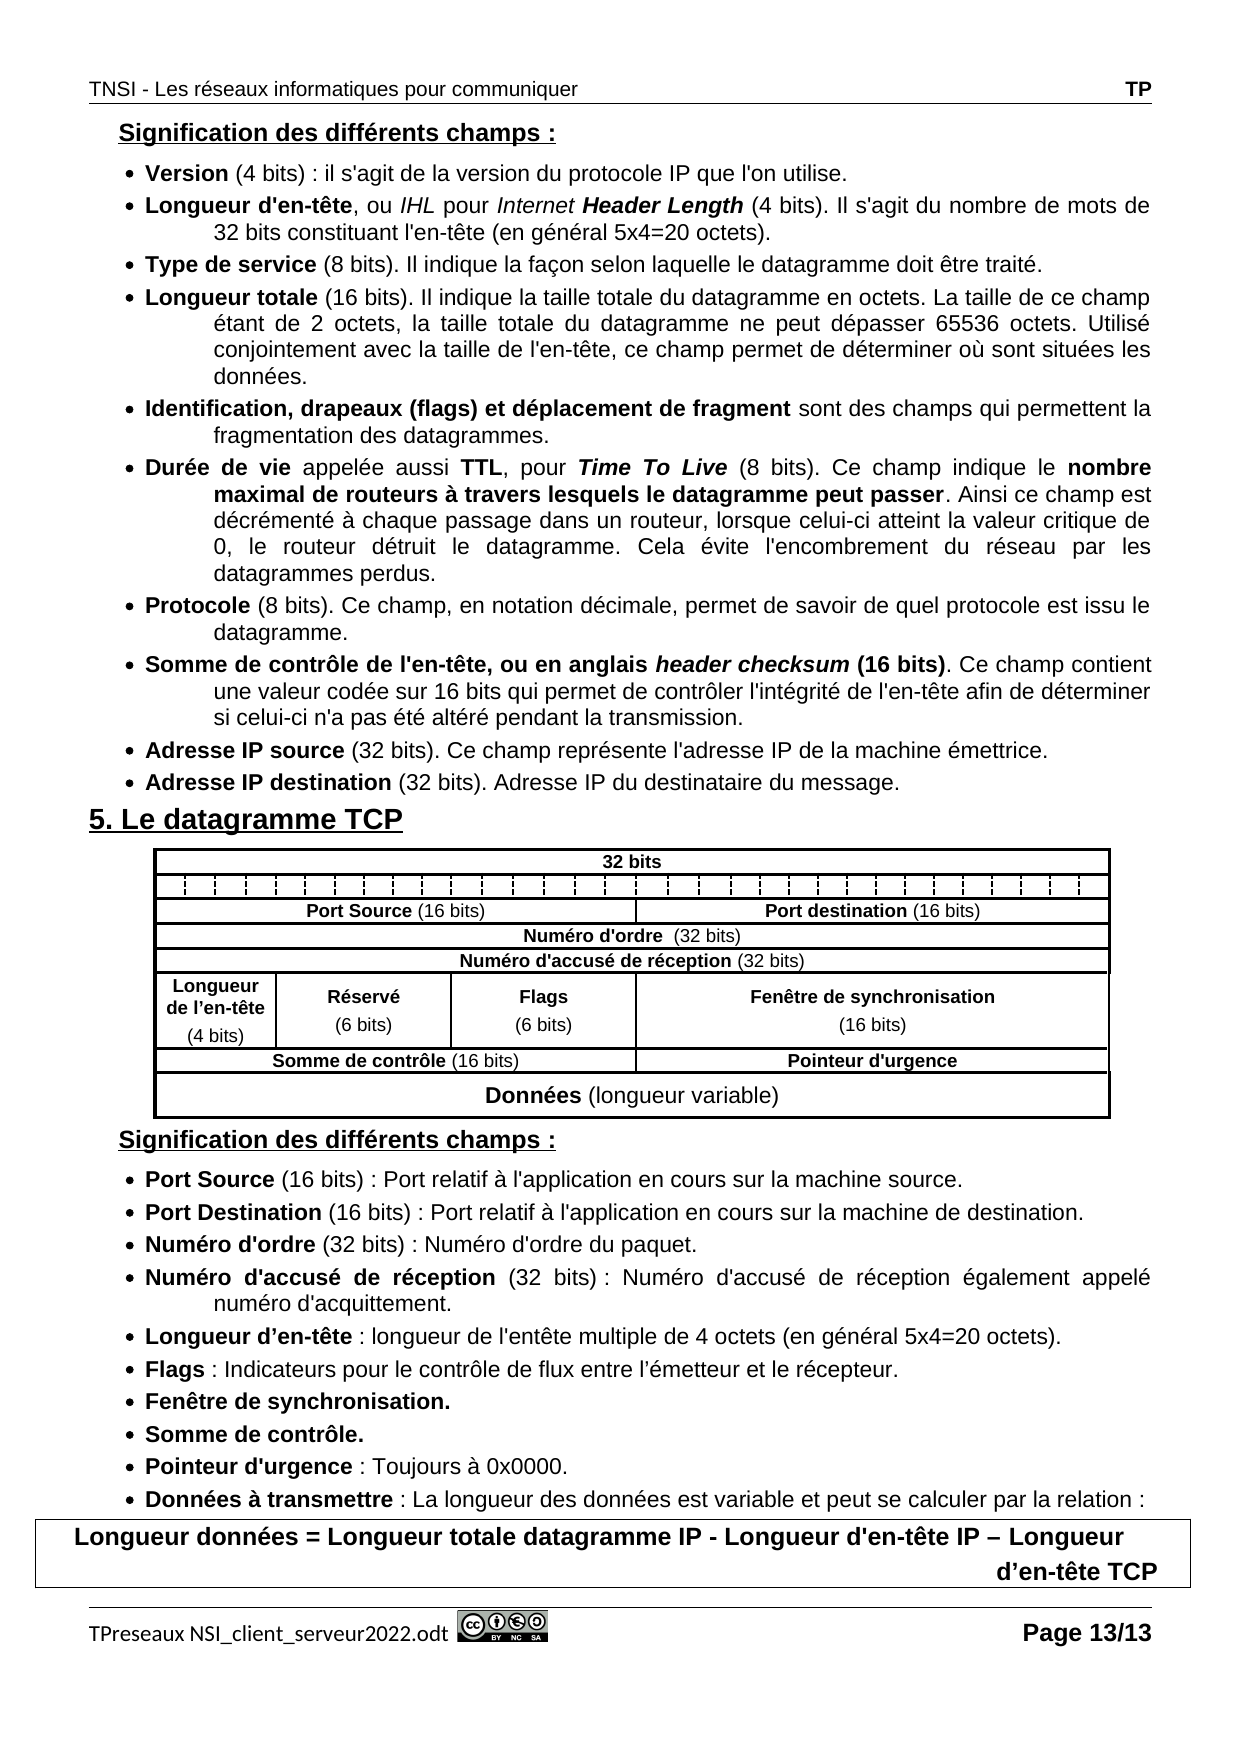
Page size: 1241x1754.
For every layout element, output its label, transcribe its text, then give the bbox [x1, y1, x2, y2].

table_cell [934, 876, 963, 897]
text Signification des différents champs : [118, 118, 1152, 147]
table_cell Données (longueur variable) [157, 1071, 1108, 1116]
list Longueur d’en-tête : longueur de l'entête multiple de 4 octets (en général 5x4=20 octets). [126, 1323, 1152, 1349]
list Port Source (16 bits) : Port relatif à l'application en cours sur la machine source. [126, 1166, 1152, 1192]
table_cell [963, 876, 992, 897]
table_cell [992, 876, 1021, 897]
table_cell [1050, 876, 1079, 897]
table_cell [157, 876, 185, 897]
list Fenêtre de synchronisation. [126, 1388, 1152, 1414]
list Données à transmettre : La longueur des données est variable et peut se calculer par la relation : [126, 1486, 1152, 1512]
table_cell [760, 876, 789, 897]
text d’en-tête TCP [36, 1553, 1190, 1587]
table_cell [393, 876, 422, 897]
table_cell [185, 876, 215, 897]
table_cell [544, 876, 574, 897]
table_header 32 bits [157, 851, 1108, 872]
table_cell Pointeur d'urgence [637, 1047, 1108, 1071]
table_cell Numéro d'ordre (32 bits) [157, 925, 1108, 947]
table_cell [305, 876, 334, 897]
table_cell [364, 876, 393, 897]
list Numéro d'ordre (32 bits) : Numéro d'ordre du paquet. [126, 1231, 1152, 1258]
table_cell [575, 876, 605, 897]
table_cell Port Source (16 bits) [157, 900, 635, 922]
table_cell [1079, 876, 1108, 897]
list Somme de contrôle de l'en-tête, ou en anglais header checksum (16 bits). Ce champ contient une valeur codée sur 16 bits qui permet de contrôler l'intégrité de l'en-tête afin de déterminer si celui-ci n'a pas été altéré pendant la transmission. [126, 651, 1152, 730]
list Durée de vie appelée aussi TTL, pour Time To Live (8 bits). Ce champ indique le nombre maximal de routeurs à travers lesquels le datagramme peut passer. Ainsi ce champ est décrémenté à chaque passage dans un routeur, lorsque celui-ci atteint la valeur critique de 0, le routeur détruit le datagramme. Cela évite l'encombrement du réseau par les datagrammes perdus. [126, 454, 1152, 586]
table_cell [847, 876, 876, 897]
table_cell [789, 876, 818, 897]
table_cell Longueur de l’en-tête (4 bits) [157, 974, 275, 1047]
table_cell Réservé (6 bits) [277, 974, 450, 1047]
list Version (4 bits) : il s'agit de la version du protocole IP que l'on utilise. [126, 159, 1152, 186]
table_cell [451, 876, 482, 897]
list Pointeur d'urgence : Toujours à 0x0000. [126, 1453, 1152, 1480]
table_cell [905, 876, 934, 897]
table_cell [818, 876, 847, 897]
table_cell [215, 876, 246, 897]
table_cell [513, 876, 544, 897]
table_cell [699, 876, 731, 897]
text Signification des différents champs : [118, 1125, 1152, 1154]
list Somme de contrôle. [126, 1421, 1152, 1447]
table_cell [731, 876, 760, 897]
table_cell Somme de contrôle (16 bits) [157, 1050, 635, 1071]
list Longueur d'en-tête, ou IHL pour Internet Header Length (4 bits). Il s'agit du nombre de mots de 32 bits constituant l'en-tête (en général 5x4=20 octets). [126, 192, 1152, 245]
text 5. Le datagramme TCP [89, 802, 1152, 835]
table_cell [335, 876, 364, 897]
list Identification, drapeaux (flags) et déplacement de fragment sont des champs qui permettent la fragmentation des datagrammes. [126, 395, 1152, 448]
list Adresse IP source (32 bits). Ce champ représente l'adresse IP de la machine émettrice. [126, 737, 1152, 763]
table_cell [636, 876, 668, 897]
table_cell Fenêtre de synchronisation (16 bits) [637, 971, 1108, 1047]
list Adresse IP destination (32 bits). Adresse IP du destinataire du message. [126, 769, 1152, 796]
table_cell [482, 876, 513, 897]
table_cell [876, 876, 905, 897]
table_cell [422, 876, 451, 897]
picture [457, 1610, 548, 1642]
table_cell [668, 876, 699, 897]
table_cell Flags (6 bits) [452, 974, 635, 1047]
table_cell Numéro d'accusé de réception (32 bits) [157, 950, 1108, 971]
table_cell [605, 876, 636, 897]
list Longueur totale (16 bits). Il indique la taille totale du datagramme en octets. La taille de ce champ étant de 2 octets, la taille totale du datagramme ne peut dépasser 65536 octets. Utilisé conjointement avec la taille de l'en-tête, ce champ permet de déterminer où sont situées les données. [126, 284, 1152, 389]
list Numéro d'accusé de réception (32 bits) : Numéro d'accusé de réception également appelé numéro d'acquittement. [126, 1264, 1152, 1317]
text Longueur données = Longueur totale datagramme IP - Longueur d'en-tête IP – Longueur [36, 1520, 1190, 1550]
table_cell [246, 876, 276, 897]
table_cell [276, 876, 305, 897]
list Port Destination (16 bits) : Port relatif à l'application en cours sur la machine de destination. [126, 1199, 1152, 1225]
list Flags : Indicateurs pour le contrôle de flux entre l’émetteur et le récepteur. [126, 1356, 1152, 1382]
list Protocole (8 bits). Ce champ, en notation décimale, permet de savoir de quel protocole est issu le datagramme. [126, 592, 1152, 645]
table_cell [1021, 876, 1050, 897]
table_cell Port destination (16 bits) [637, 900, 1108, 922]
list Type de service (8 bits). Il indique la façon selon laquelle le datagramme doit être traité. [126, 251, 1152, 277]
